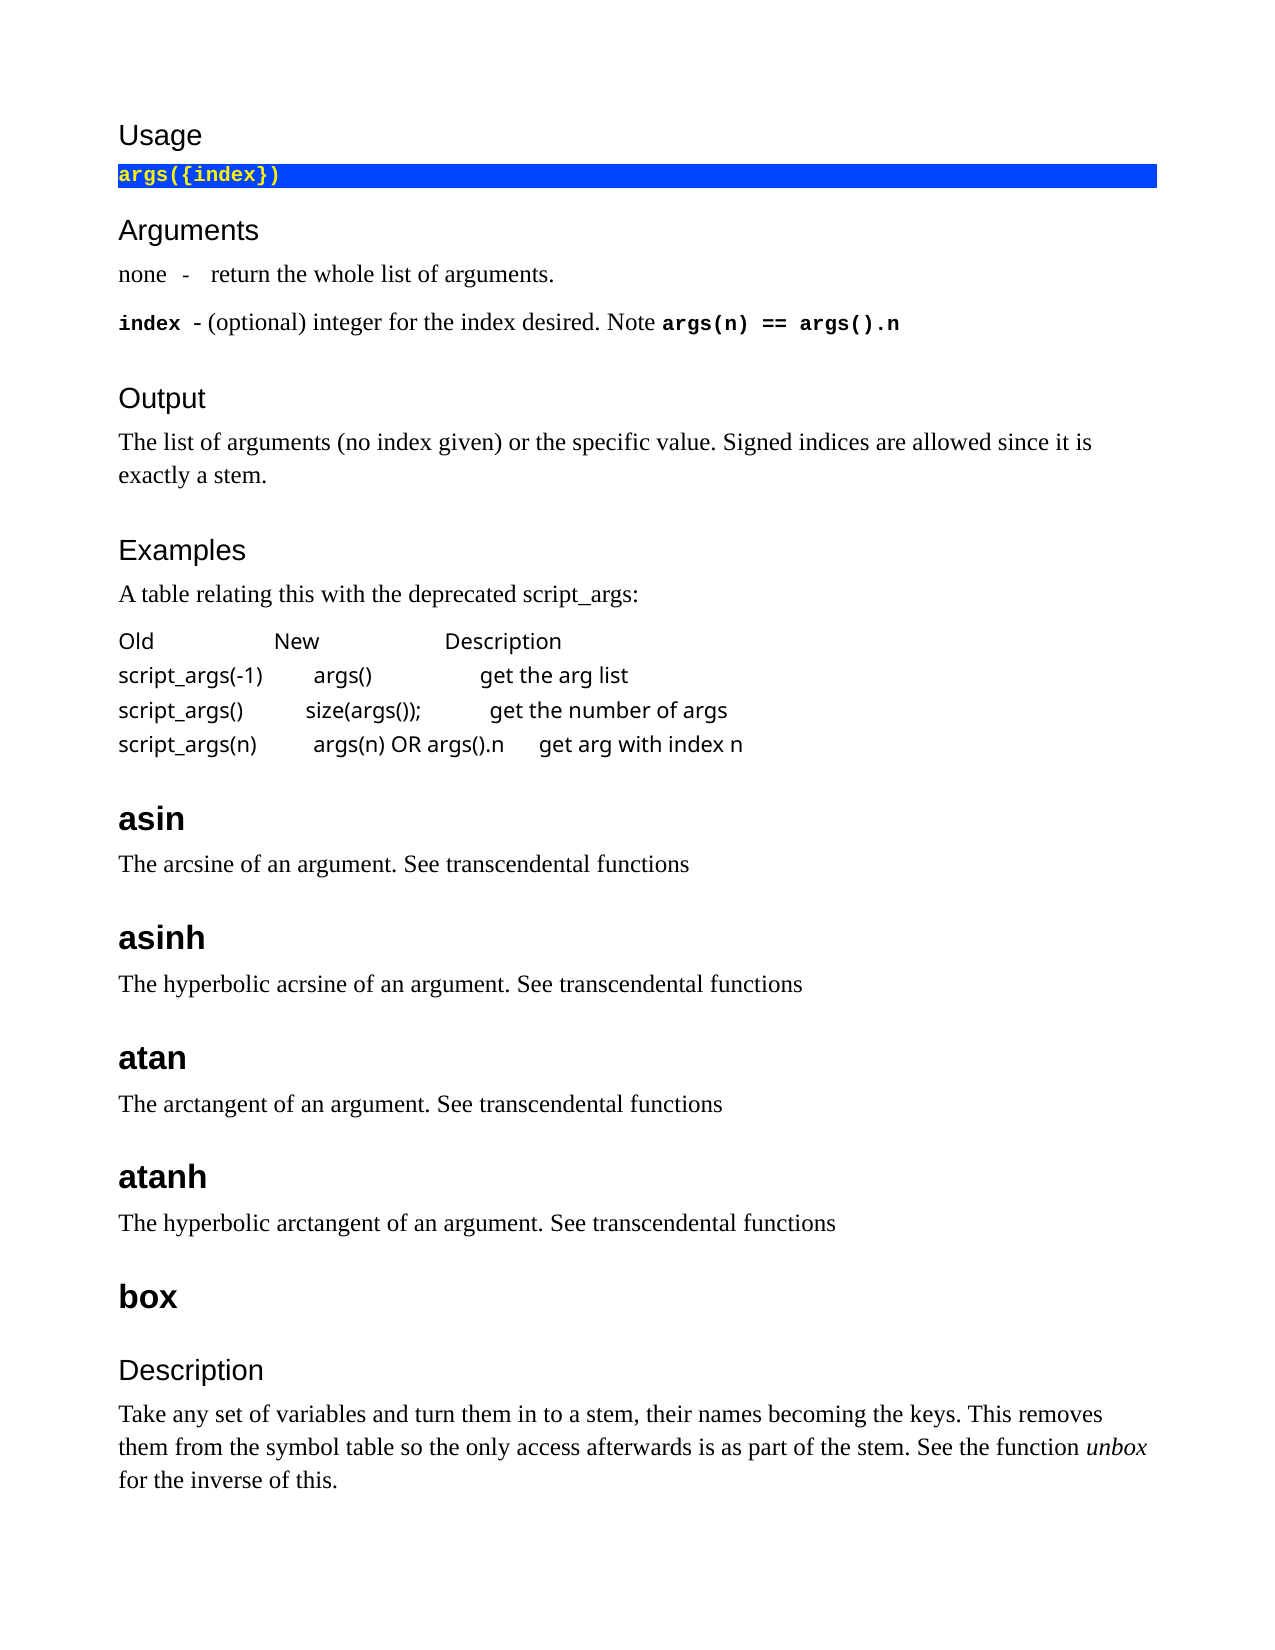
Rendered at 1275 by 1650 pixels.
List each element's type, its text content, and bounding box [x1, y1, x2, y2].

text index - (optional) integer for the index desired. Note args(n) == args().n [118, 307, 1157, 337]
text Old New Description script_args(-1) args() get the arg list script_args() size(args()); get the number of args script_args(n) args(n) OR args().n get arg with index n [118, 626, 1157, 758]
text The hyperbolic arctangent of an argument. See transcendental functions [118, 1208, 1157, 1237]
subtitle Output [118, 381, 1157, 414]
subtitle Usage [118, 118, 1157, 152]
subtitle box [118, 1277, 1157, 1315]
text The hyperbolic acrsine of an argument. See transcendental functions [118, 969, 1157, 998]
subtitle asin [118, 798, 1157, 837]
text The list of arguments (no index given) or the specific value. Signed indices are allowed since it is exactly a stem. [118, 427, 1157, 489]
subtitle atan [118, 1037, 1157, 1076]
text The arctangent of an argument. See transcendental functions [118, 1089, 1157, 1117]
subtitle asinh [118, 918, 1157, 957]
subtitle Examples [118, 533, 1157, 566]
text The arcsine of an argument. See transcendental functions [118, 849, 1157, 878]
text Take any set of variables and turn them in to a stem, their names becoming the keys. This removes them from the symbol table so the only access afterwards is as part of the stem. See the function unbox for the inverse of this. [118, 1399, 1157, 1494]
text none - return the whole list of arguments. [118, 259, 1157, 288]
subtitle Description [118, 1353, 1157, 1386]
text args({index}) [118, 164, 1157, 188]
text A table relating this with the deprecated script_args: [118, 579, 1157, 607]
subtitle atanh [118, 1157, 1157, 1196]
subtitle Arguments [118, 213, 1157, 246]
